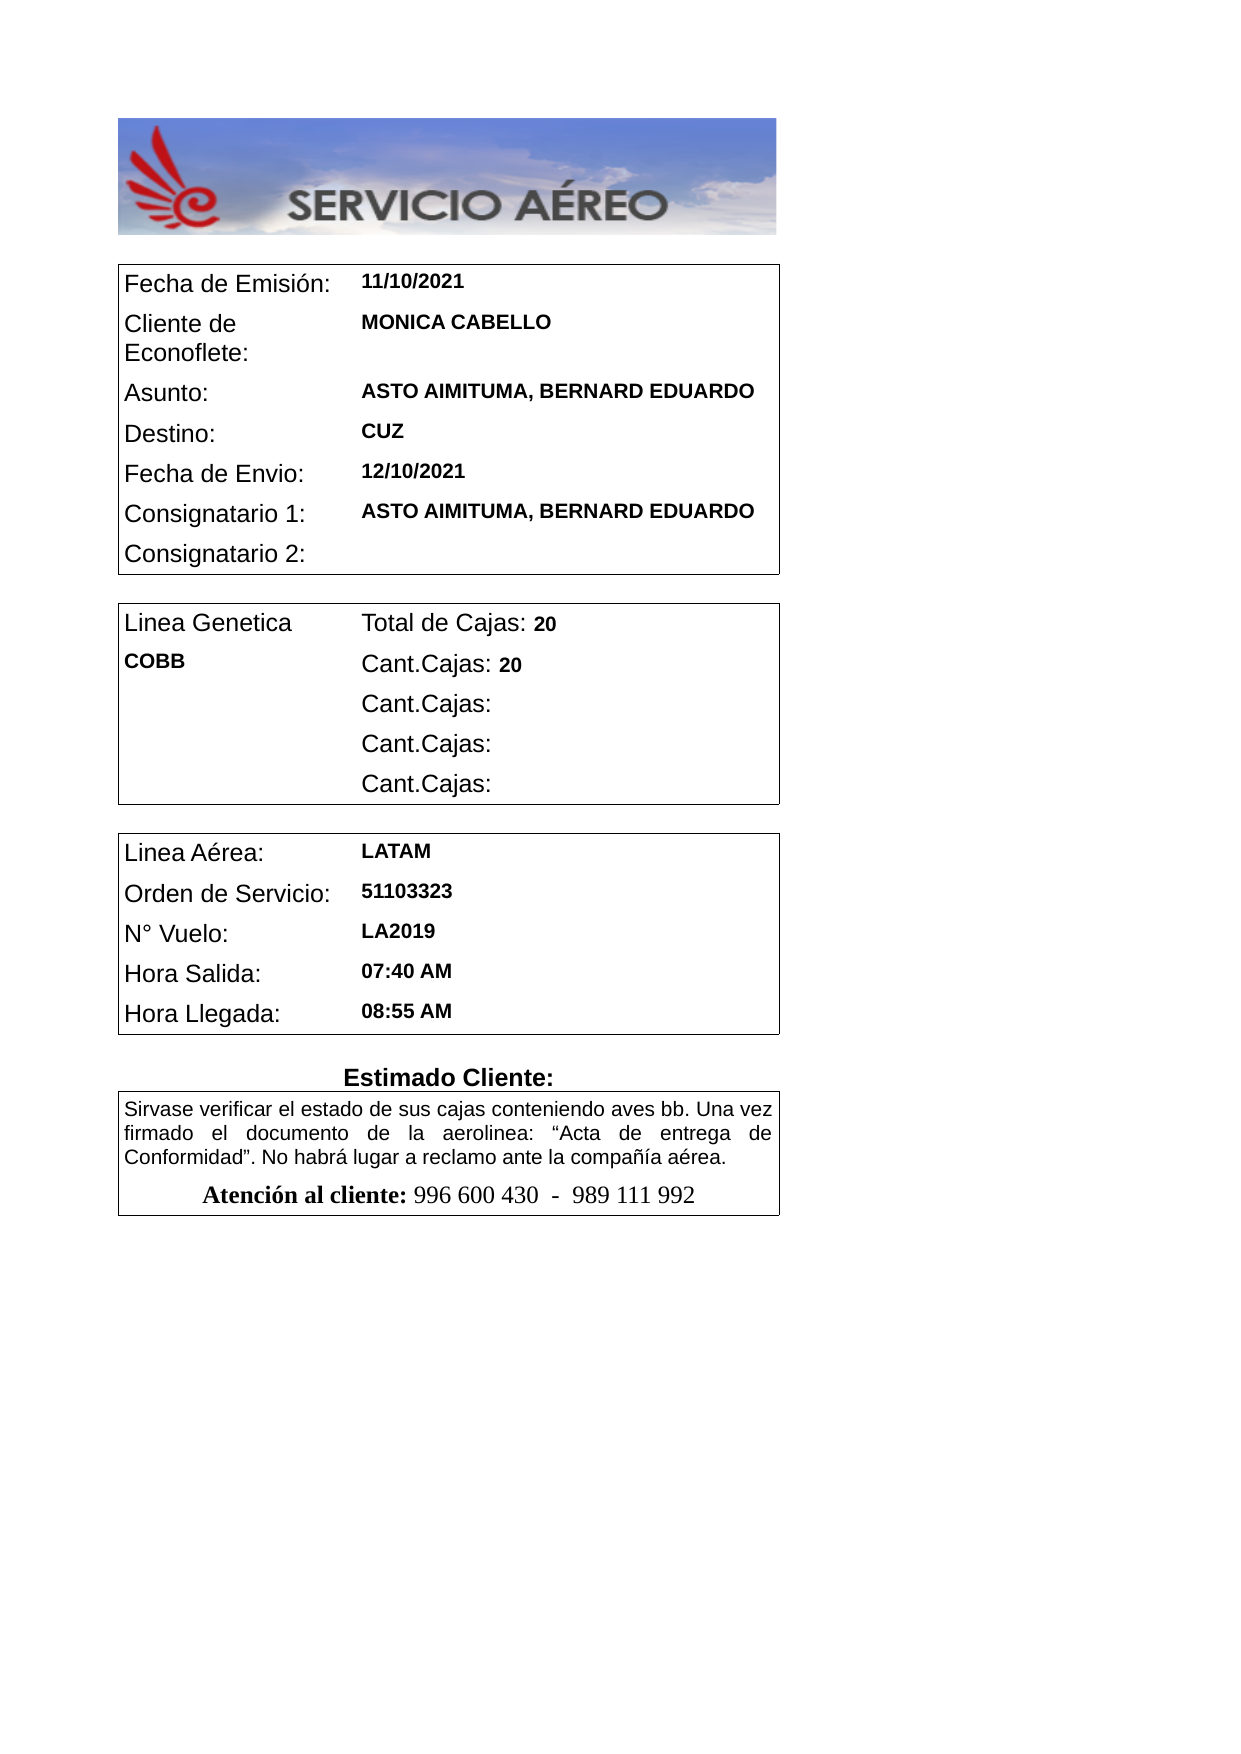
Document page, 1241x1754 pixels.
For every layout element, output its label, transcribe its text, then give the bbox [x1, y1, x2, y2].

table_cell [118, 575, 356, 603]
table_cell [119, 764, 356, 804]
table_header Fecha de Emisión: [119, 265, 356, 304]
table_cell Total de Cajas: 20 [356, 604, 779, 643]
table_cell [119, 683, 356, 723]
table_cell Cant.Cajas: 20 [356, 643, 779, 683]
table_cell 51103323 [356, 873, 779, 913]
table_cell Atención al cliente: 996 600 430 - 989 111 992 [119, 1175, 779, 1215]
table_cell 07:40 AM [356, 953, 779, 993]
table_cell ASTO AIMITUMA, BERNARD EDUARDO [356, 373, 779, 413]
table_cell [118, 805, 356, 833]
table_cell Linea Genetica [119, 604, 356, 643]
table_cell N° Vuelo: [119, 913, 356, 953]
table_cell [119, 723, 356, 763]
table_cell Consignatario 1: [119, 493, 356, 533]
table_cell Cliente de Econoflete: [119, 304, 356, 373]
table_cell ASTO AIMITUMA, BERNARD EDUARDO [356, 493, 779, 533]
table_cell Hora Salida: [119, 953, 356, 993]
table_cell [356, 805, 779, 833]
table_cell Asunto: [119, 373, 356, 413]
table_cell Cant.Cajas: [356, 764, 779, 804]
table_cell Hora Llegada: [119, 994, 356, 1034]
table_cell [356, 575, 779, 603]
table_cell 12/10/2021 [356, 453, 779, 493]
table_cell Sirvase verificar el estado de sus cajas conteniendo aves bb. Una vez firmado el documento de la aerolinea: “Acta de entrega de Conformidad”. No habrá lugar a reclamo ante la compañía aérea. [119, 1092, 779, 1175]
table_cell Cant.Cajas: [356, 683, 779, 723]
table_cell Orden de Servicio: [119, 873, 356, 913]
table_cell CUZ [356, 413, 779, 453]
table_cell 08:55 AM [356, 994, 779, 1034]
table_cell Linea Aérea: [119, 834, 356, 873]
table_cell LA2019 [356, 913, 779, 953]
table_cell Cant.Cajas: [356, 723, 779, 763]
table_cell [356, 534, 779, 574]
table_cell LATAM [356, 834, 779, 873]
table_cell Estimado Cliente: [118, 1035, 779, 1091]
table_cell Consignatario 2: [119, 534, 356, 574]
picture [118, 118, 777, 235]
table_cell Fecha de Envio: [119, 453, 356, 493]
table_header 11/10/2021 [356, 265, 779, 304]
table_cell COBB [119, 643, 356, 683]
table_cell MONICA CABELLO [356, 304, 779, 373]
table_cell Destino: [119, 413, 356, 453]
